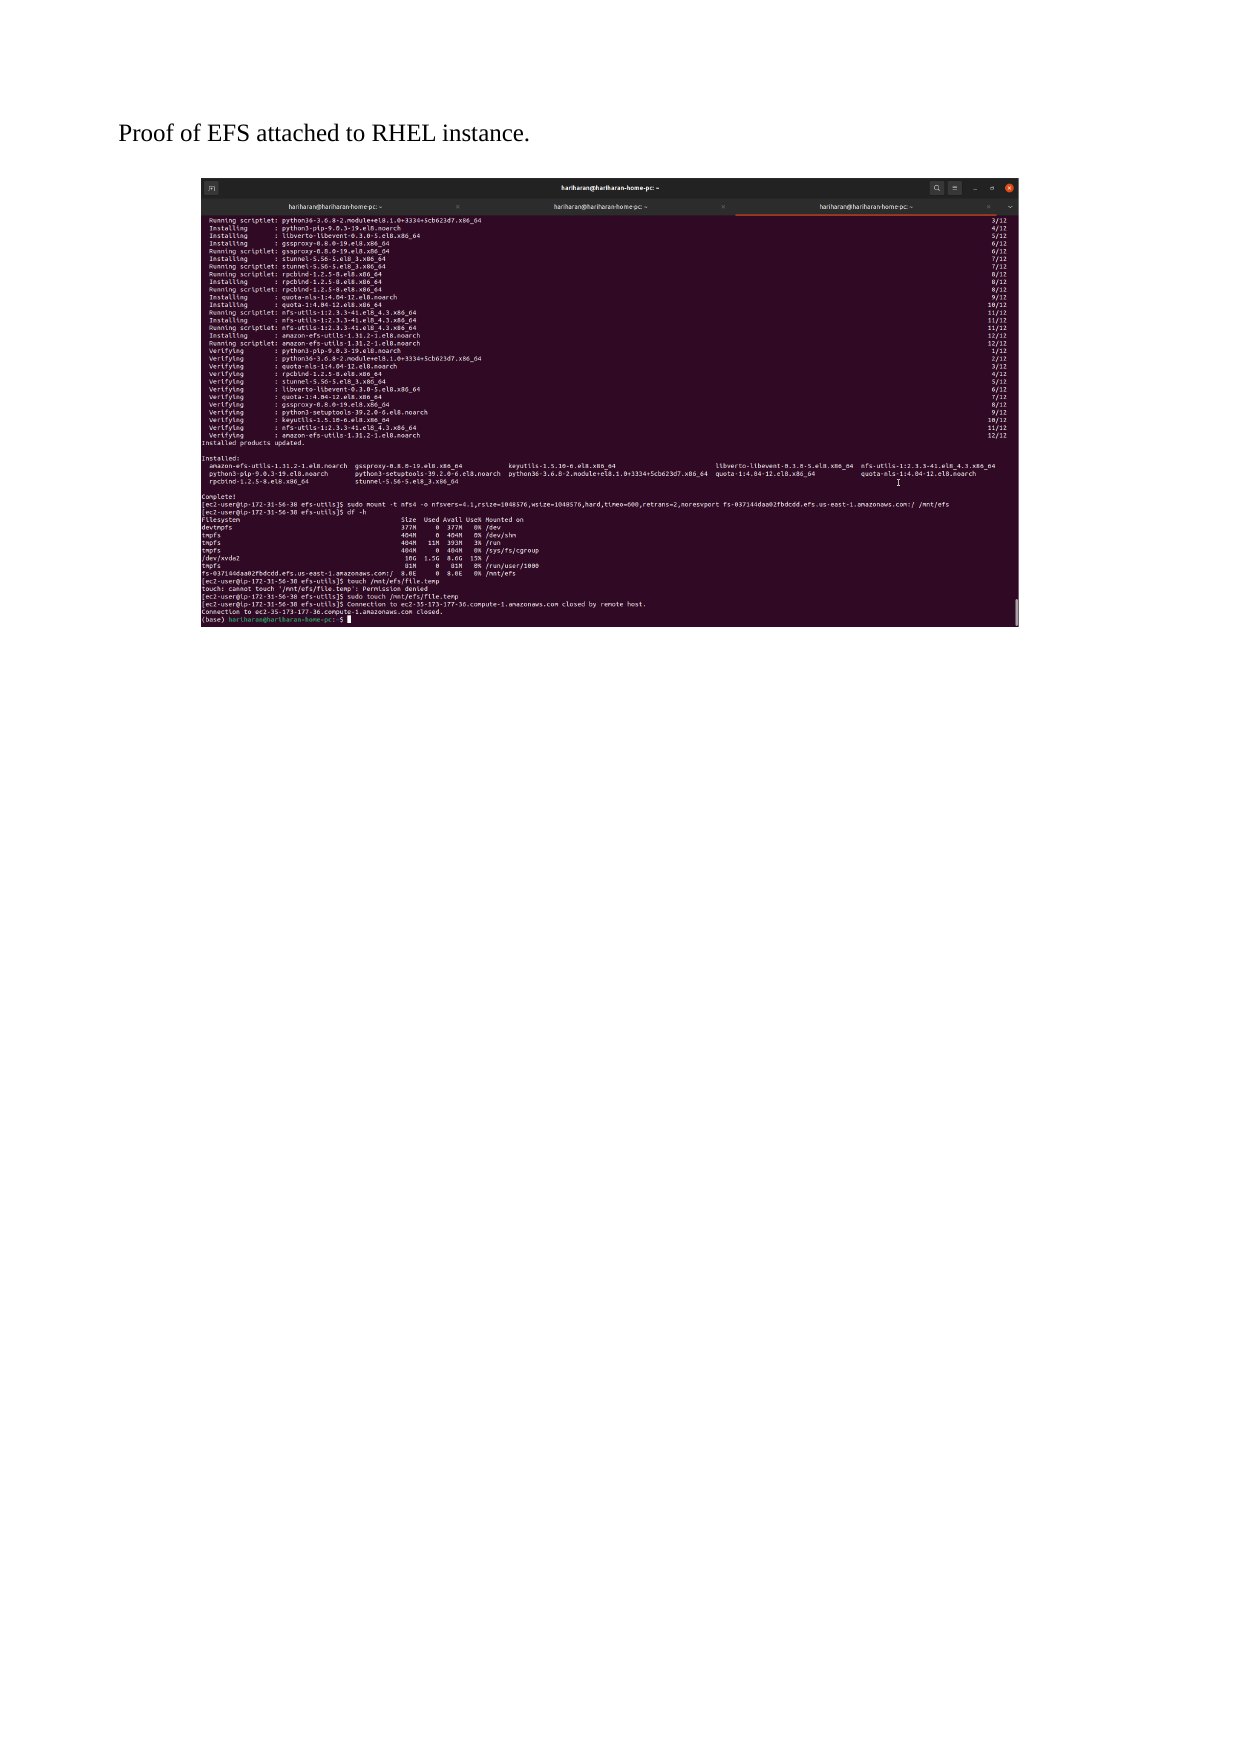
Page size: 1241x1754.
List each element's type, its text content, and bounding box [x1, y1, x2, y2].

text Proof of EFS attached to RHEL instance. [118, 118, 1122, 147]
picture [201, 178, 1019, 627]
